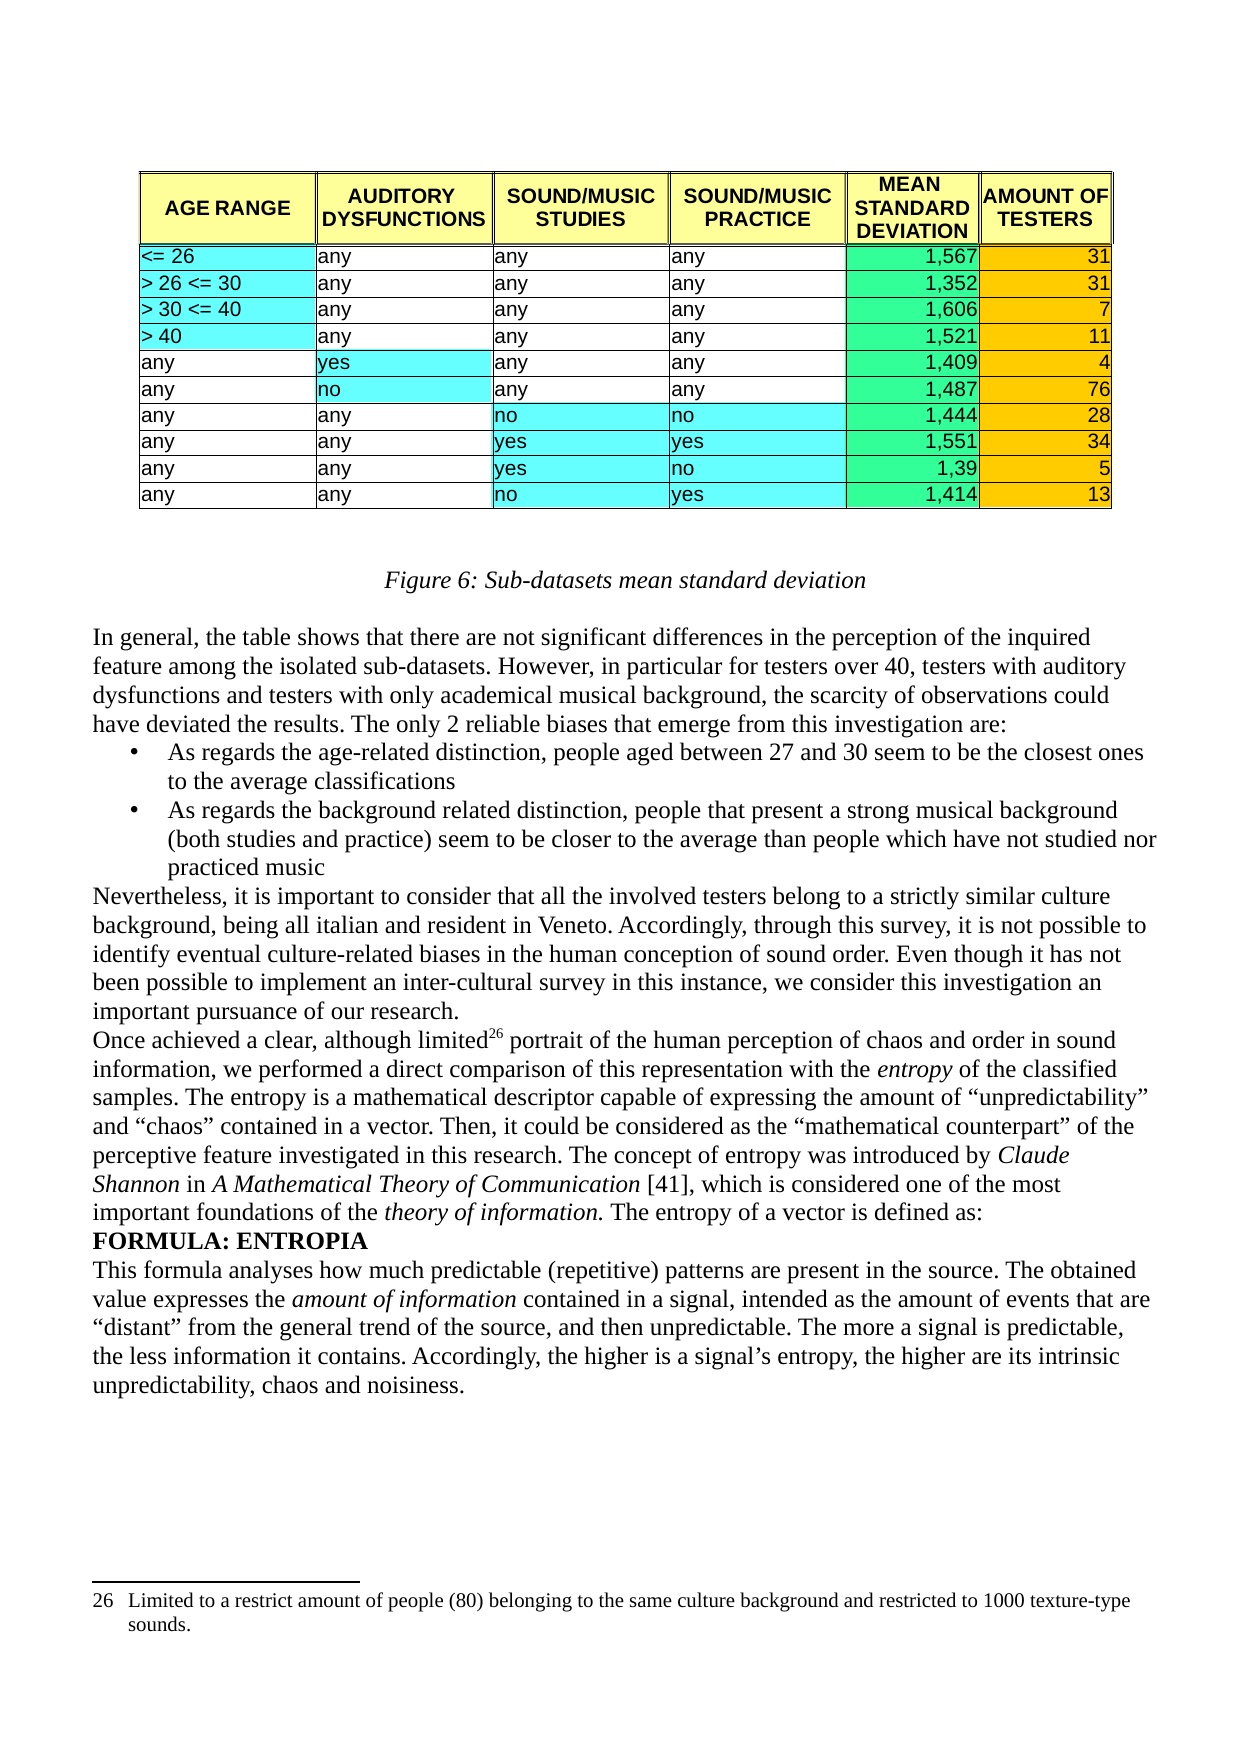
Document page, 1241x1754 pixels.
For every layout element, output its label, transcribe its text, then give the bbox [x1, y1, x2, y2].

list As regards the age-related distinction, people aged between 27 and 30 seem to be the closest ones to the average classifications [130, 737, 1160, 795]
text Nevertheless, it is important to consider that all the involved testers belong to a strictly similar culture background, being all italian and resident in Veneto. Accordingly, through this survey, it is not possible to identify eventual culture-related biases in the human conception of sound order. Even though it has not been possible to implement an inter-cultural survey in this instance, we consider this investigation an important pursuance of our research. [92, 881, 1160, 1025]
list As regards the background related distinction, people that present a strong musical background (both studies and practice) seem to be closer to the average than people which have not studied nor practiced music [130, 795, 1160, 881]
text This formula analyses how much predictable (repetitive) patterns are present in the source. The obtained value expresses the amount of information contained in a signal, intended as the amount of events that are “distant” from the general trend of the source, and then unpredictable. The more a signal is predictable, the less information it contains. Accordingly, the higher is a signal’s entropy, the higher are its intrinsic unpredictability, chaos and noisiness. [92, 1255, 1160, 1399]
text Limited to a restrict amount of people (80) belonging to the same culture background and restricted to 1000 texture-type sounds. [92, 1588, 1160, 1636]
text In general, the table shows that there are not significant differences in the perception of the inquired feature among the isolated sub-datasets. However, in particular for testers over 40, testers with auditory dysfunctions and testers with only academical musical background, the scarcity of observations could have deviated the results. The only 2 reliable biases that emerge from this investigation are: [92, 622, 1160, 737]
text FORMULA: ENTROPIA [92, 1226, 1160, 1255]
text Once achieved a clear, although limited portrait of the human perception of chaos and order in sound information, we performed a direct comparison of this representation with the entropy of the classified samples. The entropy is a mathematical descriptor capable of expressing the amount of “unpredictability” and “chaos” contained in a vector. Then, it could be considered as the “mathematical counterpart” of the perceptive feature investigated in this research. The concept of entropy was introduced by Claude Shannon in A Mathematical Theory of Communication [41], which is considered one of the most important foundations of the theory of information. The entropy of a vector is defined as: [92, 1025, 1160, 1226]
text Figure 6: Sub-datasets mean standard deviation [139, 565, 1114, 594]
